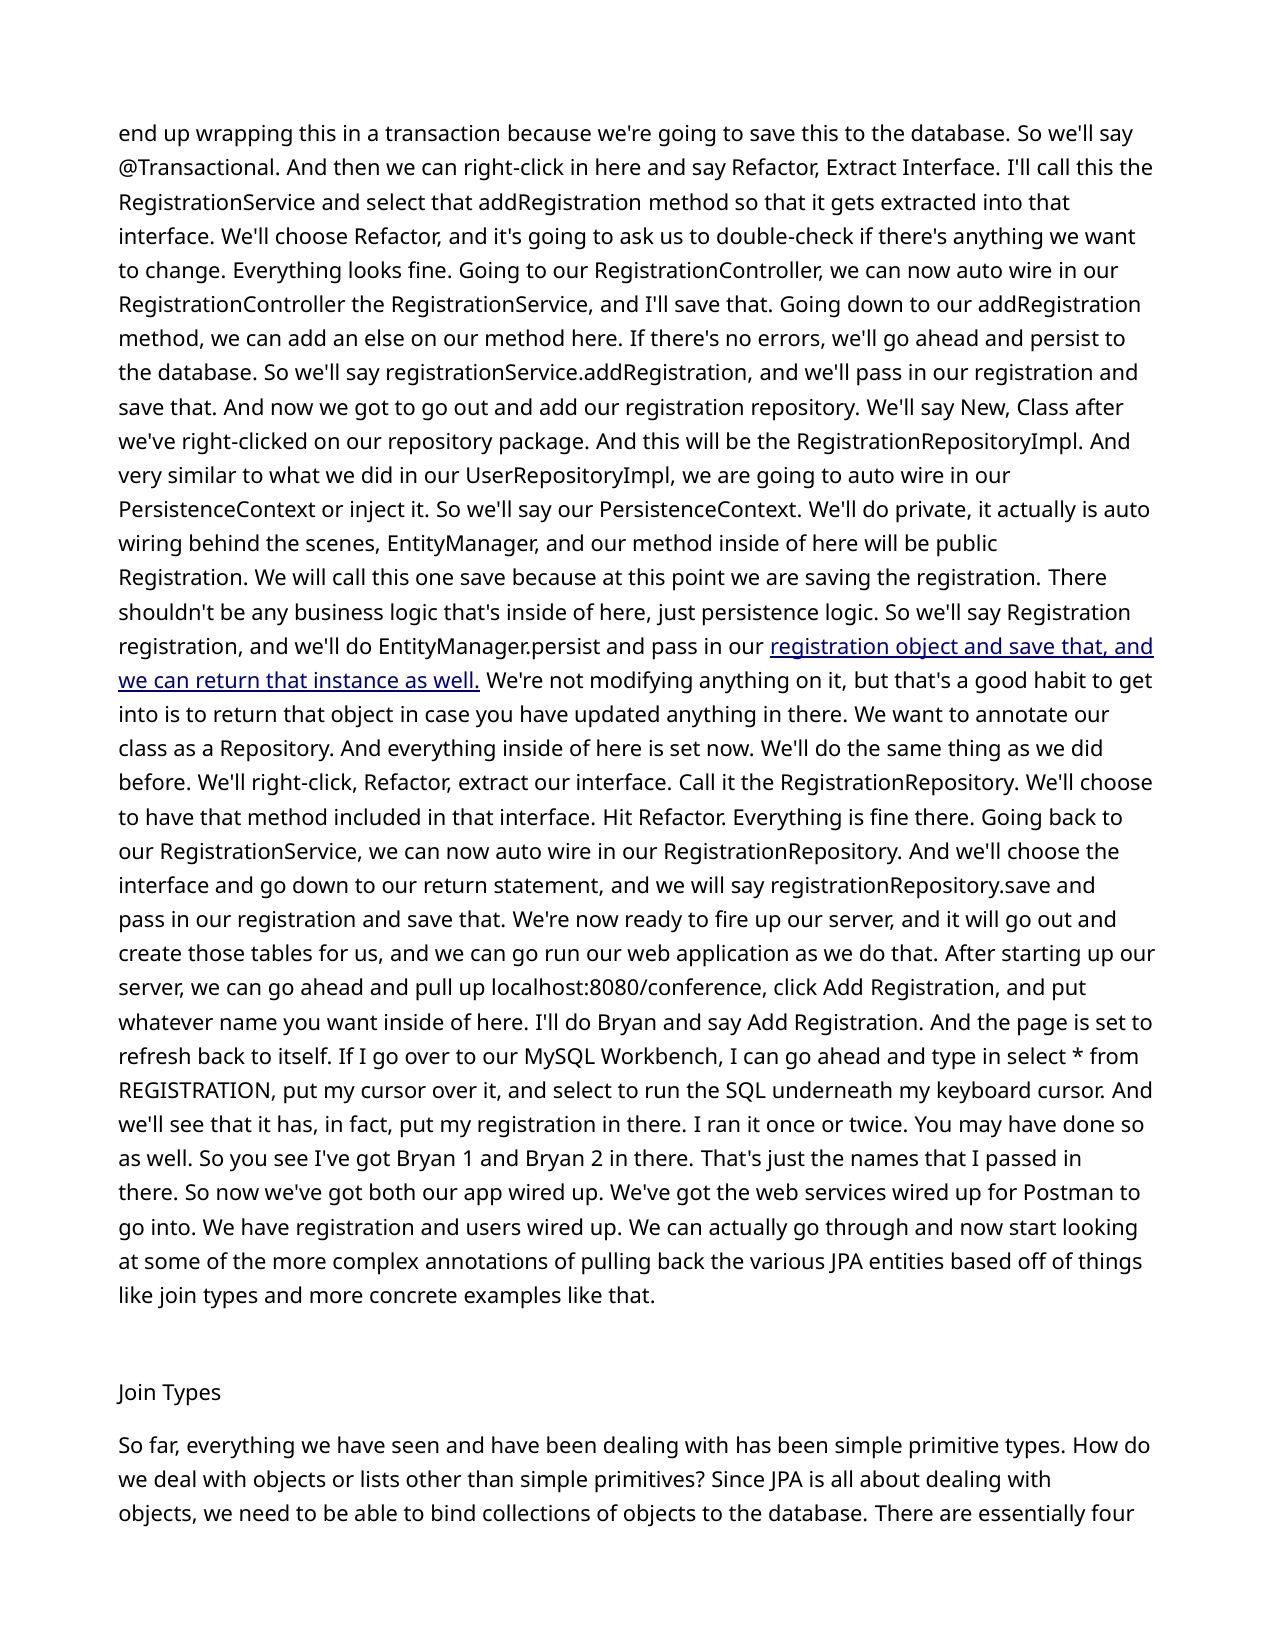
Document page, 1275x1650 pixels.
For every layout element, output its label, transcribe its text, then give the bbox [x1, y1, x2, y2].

text end up wrapping this in a transaction because we're going to save this to the database. So we'll say @Transactional. And then we can right‑click in here and say Refactor, Extract Interface. I'll call this the RegistrationService and select that addRegistration method so that it gets extracted into that interface. We'll choose Refactor, and it's going to ask us to double‑check if there's anything we want to change. Everything looks fine. Going to our RegistrationController, we can now auto wire in our RegistrationController the RegistrationService, and I'll save that. Going down to our addRegistration method, we can add an else on our method here. If there's no errors, we'll go ahead and persist to the database. So we'll say registrationService.addRegistration, and we'll pass in our registration and save that. And now we got to go out and add our registration repository. We'll say New, Class after we've right‑clicked on our repository package. And this will be the RegistrationRepositoryImpl. And very similar to what we did in our UserRepositoryImpl, we are going to auto wire in our PersistenceContext or inject it. So we'll say our PersistenceContext. We'll do private, it actually is auto wiring behind the scenes, EntityManager, and our method inside of here will be public Registration. We will call this one save because at this point we are saving the registration. There shouldn't be any business logic that's inside of here, just persistence logic. So we'll say Registration registration, and we'll do EntityManager.persist and pass in our registration object and save that, and we can return that instance as well. We're not modifying anything on it, but that's a good habit to get into is to return that object in case you have updated anything in there. We want to annotate our class as a Repository. And everything inside of here is set now. We'll do the same thing as we did before. We'll right‑click, Refactor, extract our interface. Call it the RegistrationRepository. We'll choose to have that method included in that interface. Hit Refactor. Everything is fine there. Going back to our RegistrationService, we can now auto wire in our RegistrationRepository. And we'll choose the interface and go down to our return statement, and we will say registrationRepository.save and pass in our registration and save that. We're now ready to fire up our server, and it will go out and create those tables for us, and we can go run our web application as we do that. After starting up our server, we can go ahead and pull up localhost:8080/conference, click Add Registration, and put whatever name you want inside of here. I'll do Bryan and say Add Registration. And the page is set to refresh back to itself. If I go over to our MySQL Workbench, I can go ahead and type in select * from REGISTRATION, put my cursor over it, and select to run the SQL underneath my keyboard cursor. And we'll see that it has, in fact, put my registration in there. I ran it once or twice. You may have done so as well. So you see I've got Bryan 1 and Bryan 2 in there. That's just the names that I passed in there. So now we've got both our app wired up. We've got the web services wired up for Postman to go into. We have registration and users wired up. We can actually go through and now start looking at some of the more complex annotations of pulling back the various JPA entities based off of things like join types and more concrete examples like that. [118, 118, 1157, 1309]
subtitle Join Types [118, 1376, 1157, 1406]
text So far, everything we have seen and have been dealing with has been simple primitive types. How do we deal with objects or lists other than simple primitives? Since JPA is all about dealing with objects, we need to be able to bind collections of objects to the database. There are essentially four [118, 1430, 1157, 1528]
